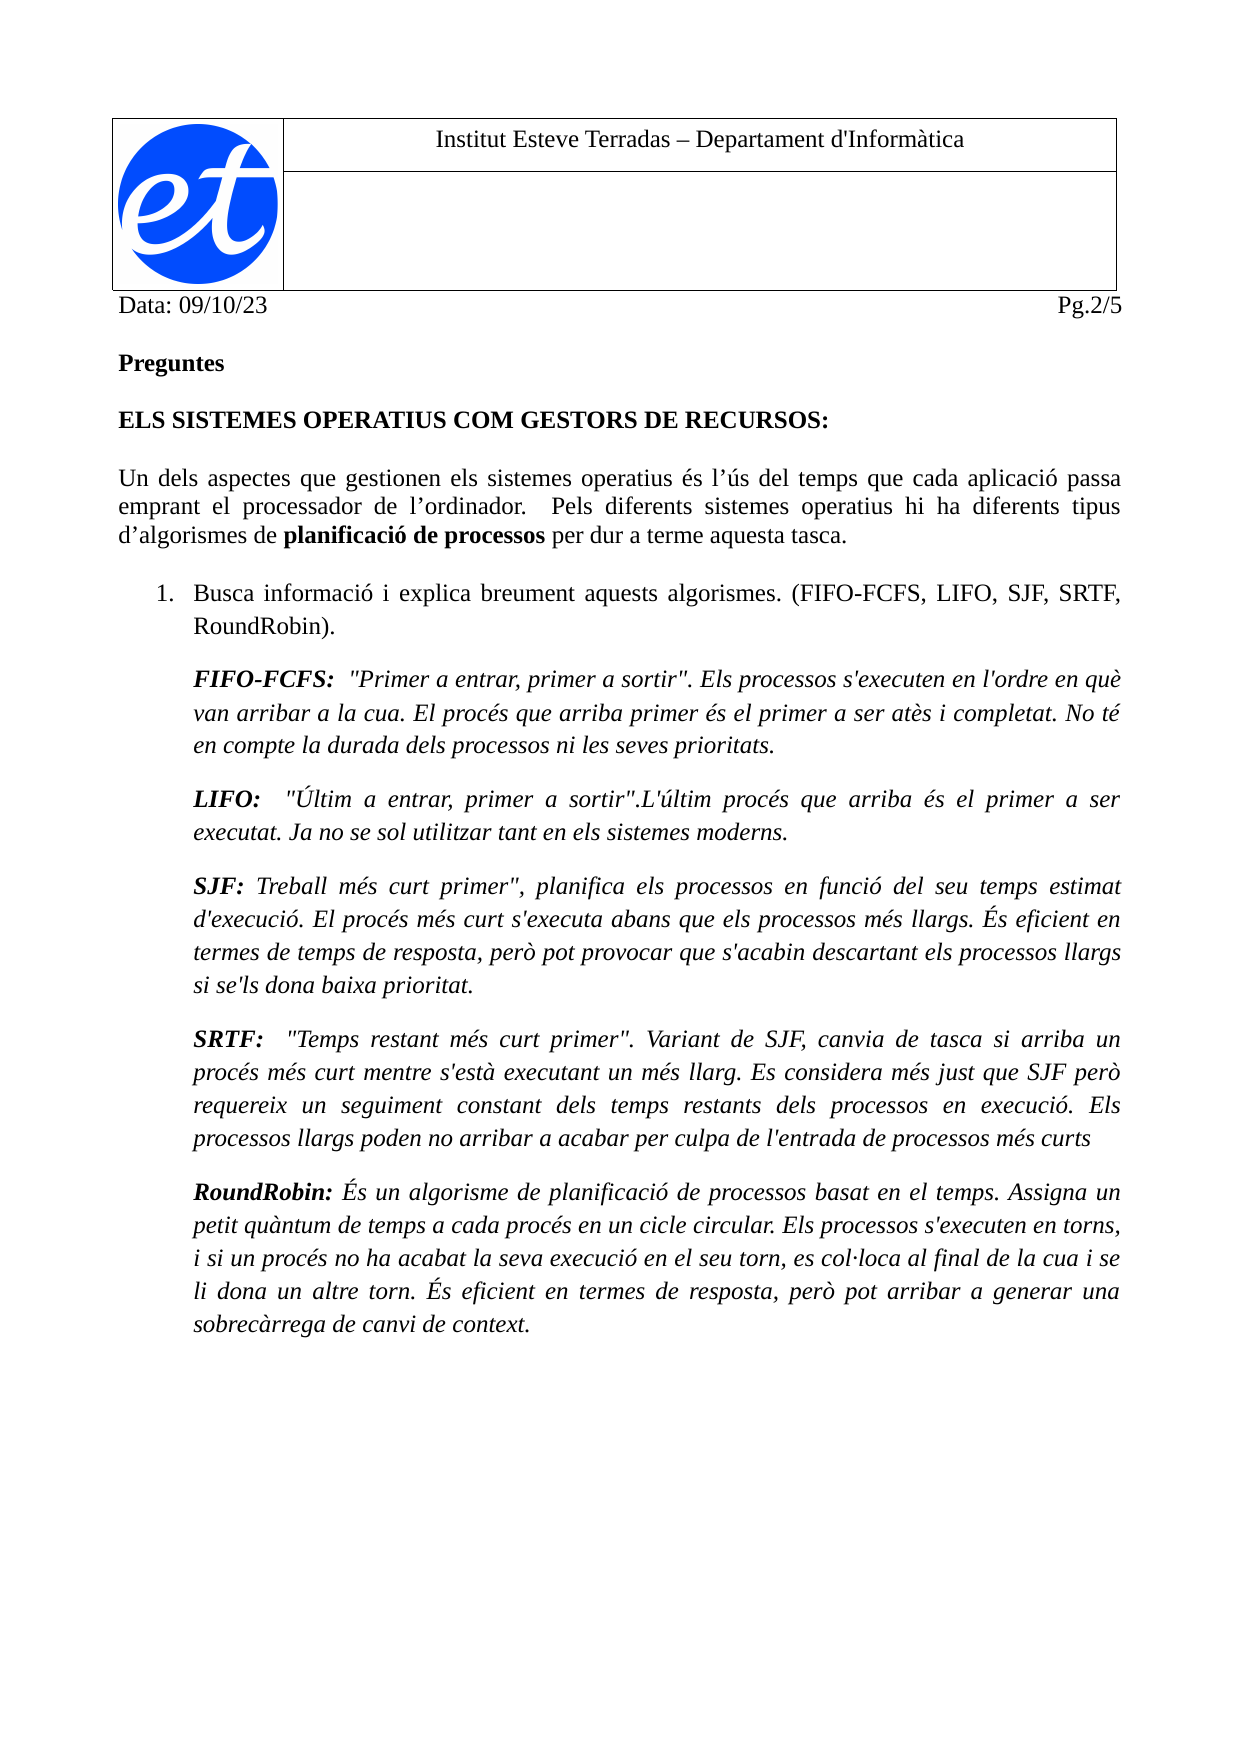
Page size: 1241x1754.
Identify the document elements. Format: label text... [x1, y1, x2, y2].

picture [118, 124, 278, 284]
list SJF: Treball més curt primer", planifica els processos en funció del seu temps estimat d'execució. El procés més curt s'executa abans que els processos més llargs. És eficient en termes de temps de resposta, però pot provocar que s'acabin descartant els processos llargs si se'ls dona baixa prioritat. [156, 871, 1122, 999]
text ELS SISTEMES OPERATIUS COM GESTORS DE RECURSOS: [118, 405, 1122, 434]
text Un dels aspectes que gestionen els sistemes operatius és l’ús del temps que cada aplicació passa emprant el processador de l’ordinador. Pels diferents sistemes operatius hi ha diferents tipus d’algorismes de planificació de processos per dur a terme aquesta tasca. [118, 463, 1122, 549]
list LIFO: "Últim a entrar, primer a sortir".L'últim procés que arriba és el primer a ser executat. Ja no se sol utilitzar tant en els sistemes moderns. [156, 784, 1122, 846]
list FIFO-FCFS: "Primer a entrar, primer a sortir". Els processos s'executen en l'ordre en què van arribar a la cua. El procés que arriba primer és el primer a ser atès i completat. No té en compte la durada dels processos ni les seves prioritats. [156, 664, 1122, 759]
list Busca informació i explica breument aquests algorismes. (FIFO-FCFS, LIFO, SJF, SRTF, RoundRobin). [156, 578, 1122, 639]
list RoundRobin: És un algorisme de planificació de processos basat en el temps. Assigna un petit quàntum de temps a cada procés en un cicle circular. Els processos s'executen en torns, i si un procés no ha acabat la seva execució en el seu torn, es col·loca al final de la cua i se li dona un altre torn. És eficient en termes de resposta, però pot arribar a generar una sobrecàrrega de canvi de context. [156, 1177, 1122, 1338]
text Preguntes [118, 348, 1122, 376]
list SRTF: "Temps restant més curt primer". Variant de SJF, canvia de tasca si arriba un procés més curt mentre s'està executant un més llarg. Es considera més just que SJF però requereix un seguiment constant dels temps restants dels processos en execució. Els processos llargs poden no arribar a acabar per culpa de l'entrada de processos més curts [156, 1024, 1122, 1152]
